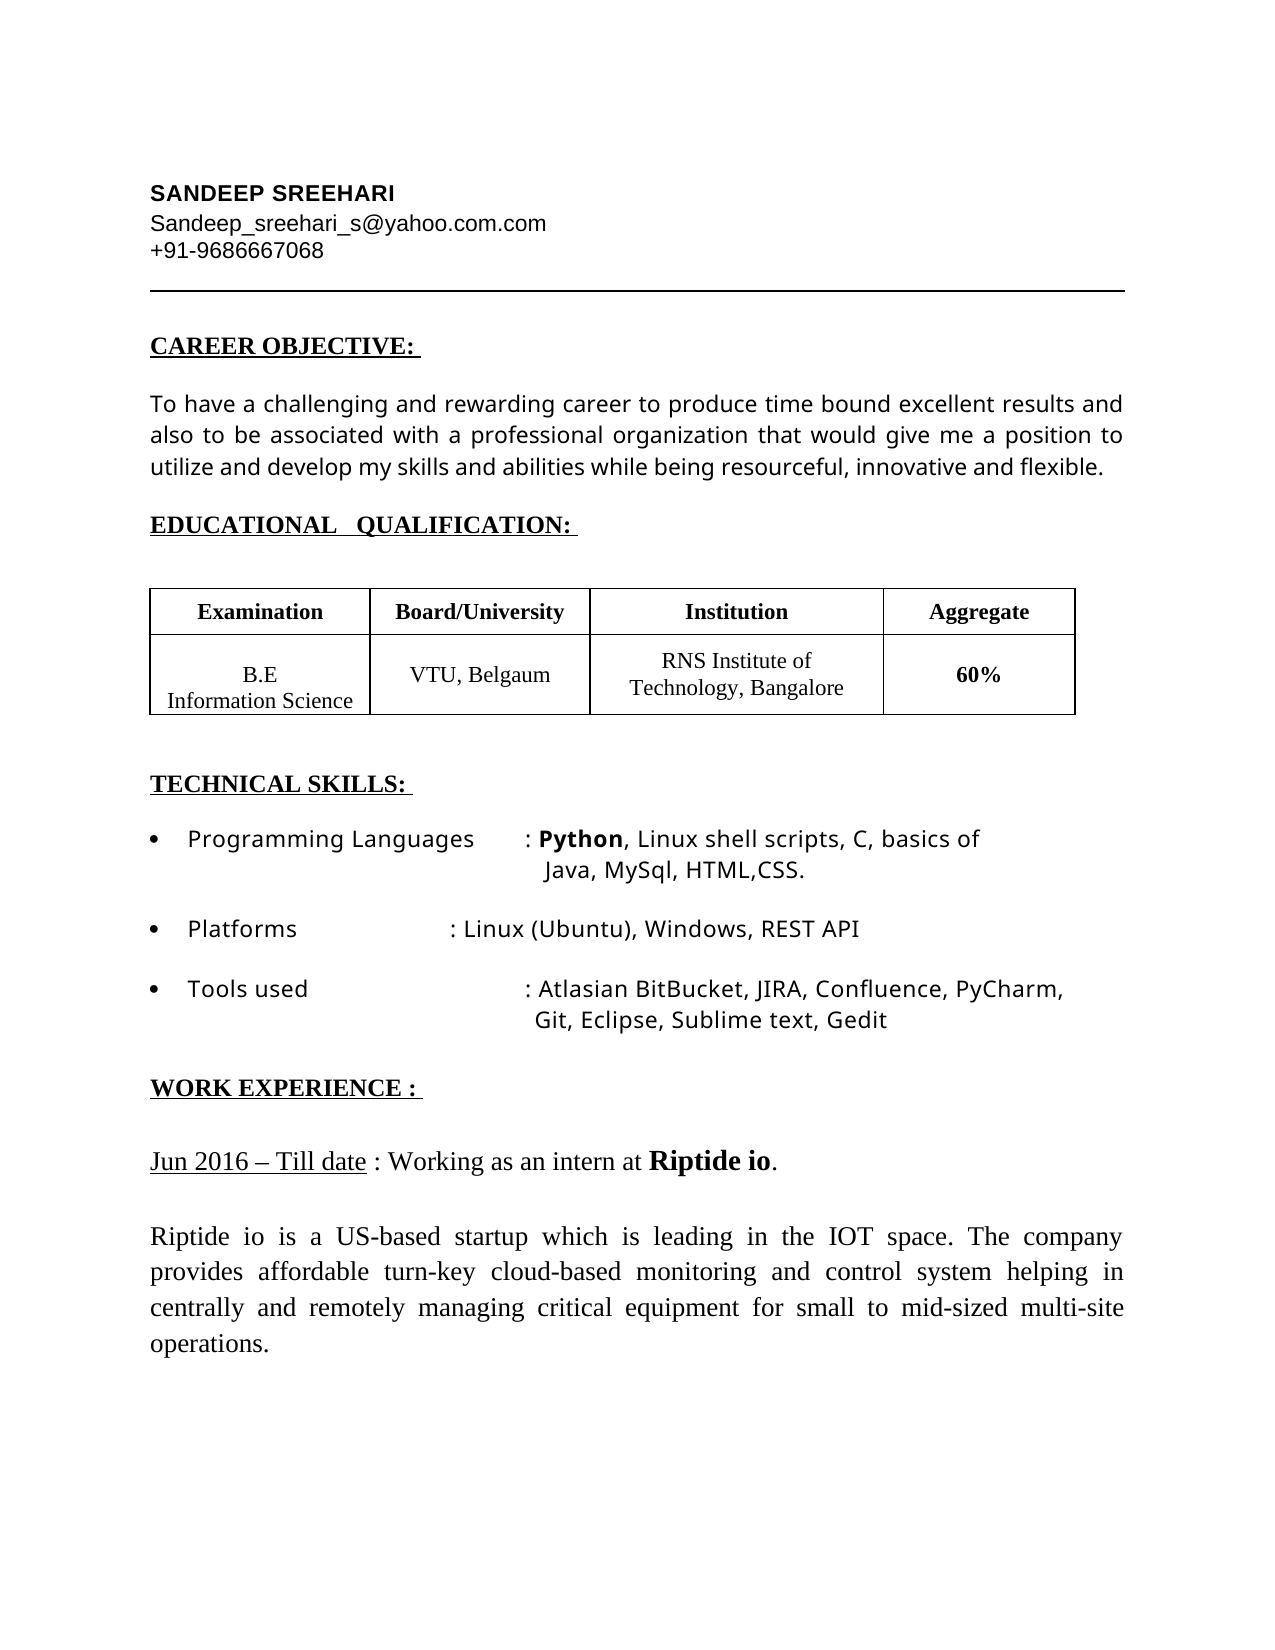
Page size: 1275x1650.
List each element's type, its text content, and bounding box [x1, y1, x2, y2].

table_header Board/University [371, 589, 589, 633]
list Platforms : Linux (Ubuntu), Windows, REST API [150, 913, 1125, 944]
table_header Institution [591, 589, 883, 633]
text Java, MySql, HTML,CSS. [525, 854, 1125, 885]
text SANDEEP SREEHARI [150, 180, 1125, 206]
table_cell 60% [884, 635, 1074, 713]
text To have a challenging and rewarding career to produce time bound excellent results and also to be associated with a professional organization that would give me a position to utilize and develop my skills and abilities while being resourceful, innovative and flexible. [150, 388, 1125, 482]
table_header Examination [151, 589, 369, 633]
text TECHNICAL SKILLS: [150, 769, 1125, 798]
table_cell B.E Information Science [151, 635, 369, 713]
text Jun 2016 – Till date : Working as an intern at Riptide io. [150, 1143, 1125, 1177]
text Git, Eclipse, Sublime text, Gedit [525, 1004, 1125, 1035]
table_cell RNS Institute of Technology, Bangalore [591, 635, 883, 713]
text +91-9686667068 [150, 237, 1125, 263]
table_cell VTU, Belgaum [371, 635, 589, 713]
text Riptide io is a US-based startup which is leading in the IOT space. The company provides affordable turn-key cloud-based monitoring and control system helping in centrally and remotely managing critical equipment for small to mid-sized multi-site operations. [150, 1220, 1125, 1358]
table_header Aggregate [884, 589, 1074, 633]
text WORK EXPERIENCE : [150, 1073, 1125, 1101]
text CAREER OBJECTIVE: [150, 292, 1125, 360]
text Sandeep_sreehari_s@yahoo.com.com [150, 210, 1125, 237]
text EDUCATIONAL QUALIFICATION: [150, 510, 1125, 538]
list Tools used : Atlasian BitBucket, JIRA, Confluence, PyCharm, [150, 972, 1125, 1004]
list Programming Languages : Python, Linux shell scripts, C, basics of [150, 823, 1125, 854]
